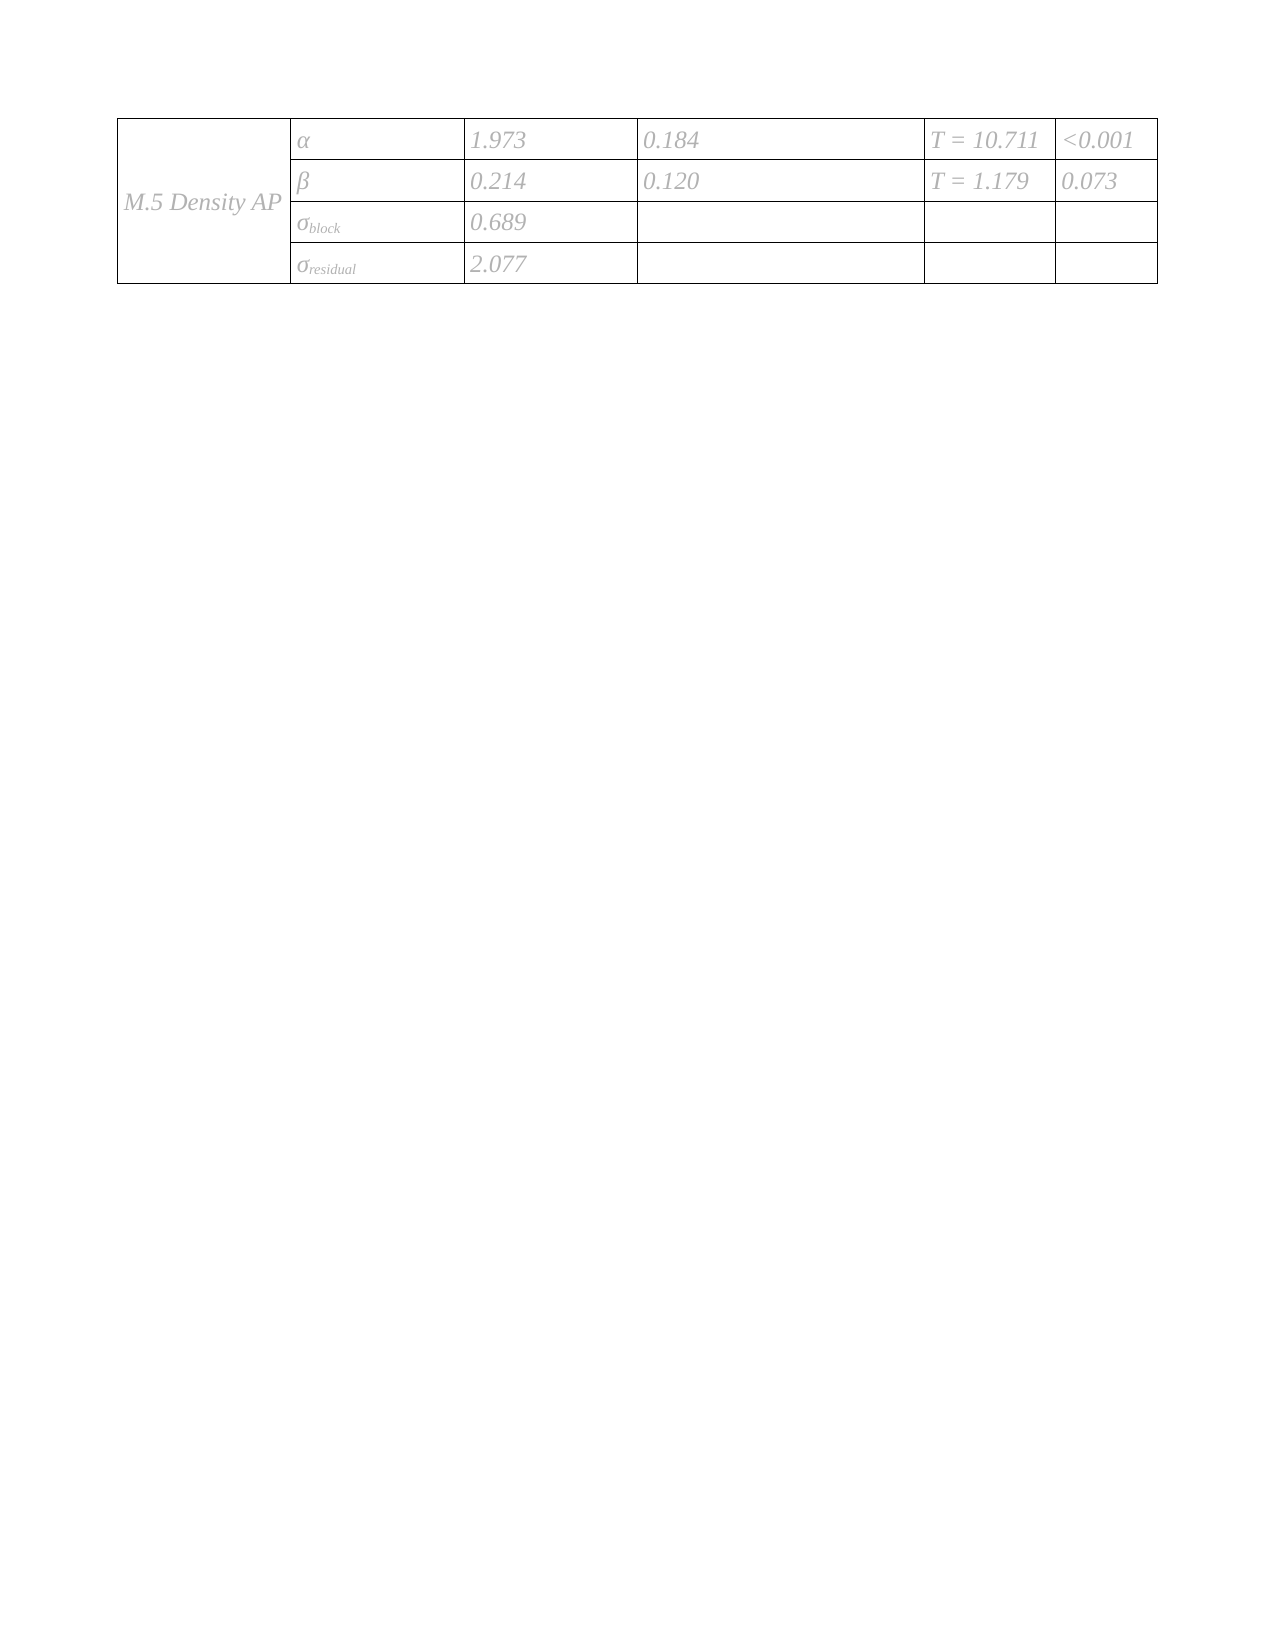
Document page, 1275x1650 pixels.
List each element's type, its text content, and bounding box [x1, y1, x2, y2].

table_cell [925, 202, 1055, 242]
table_cell T = 1.179 [925, 160, 1055, 201]
table_cell [1056, 243, 1157, 283]
table_cell σblock [291, 202, 464, 242]
table_cell β [291, 160, 464, 201]
table_cell 0.689 [465, 202, 637, 242]
table_cell 2.077 [465, 243, 637, 283]
table_cell T = 10.711 [925, 119, 1055, 159]
table_cell [925, 243, 1055, 283]
table_cell 0.073 [1056, 160, 1157, 201]
table_cell [638, 243, 924, 283]
table_cell 0.184 [638, 119, 924, 159]
table_cell σresidual [291, 243, 464, 283]
table_cell [1056, 202, 1157, 242]
table_cell α [291, 119, 464, 159]
table_cell 0.214 [465, 160, 637, 201]
table_cell 1.973 [465, 119, 637, 159]
table_cell <0.001 [1056, 119, 1157, 159]
table_cell [638, 202, 924, 242]
table_cell M.5 Density AP [118, 119, 290, 283]
table_cell 0.120 [638, 160, 924, 201]
